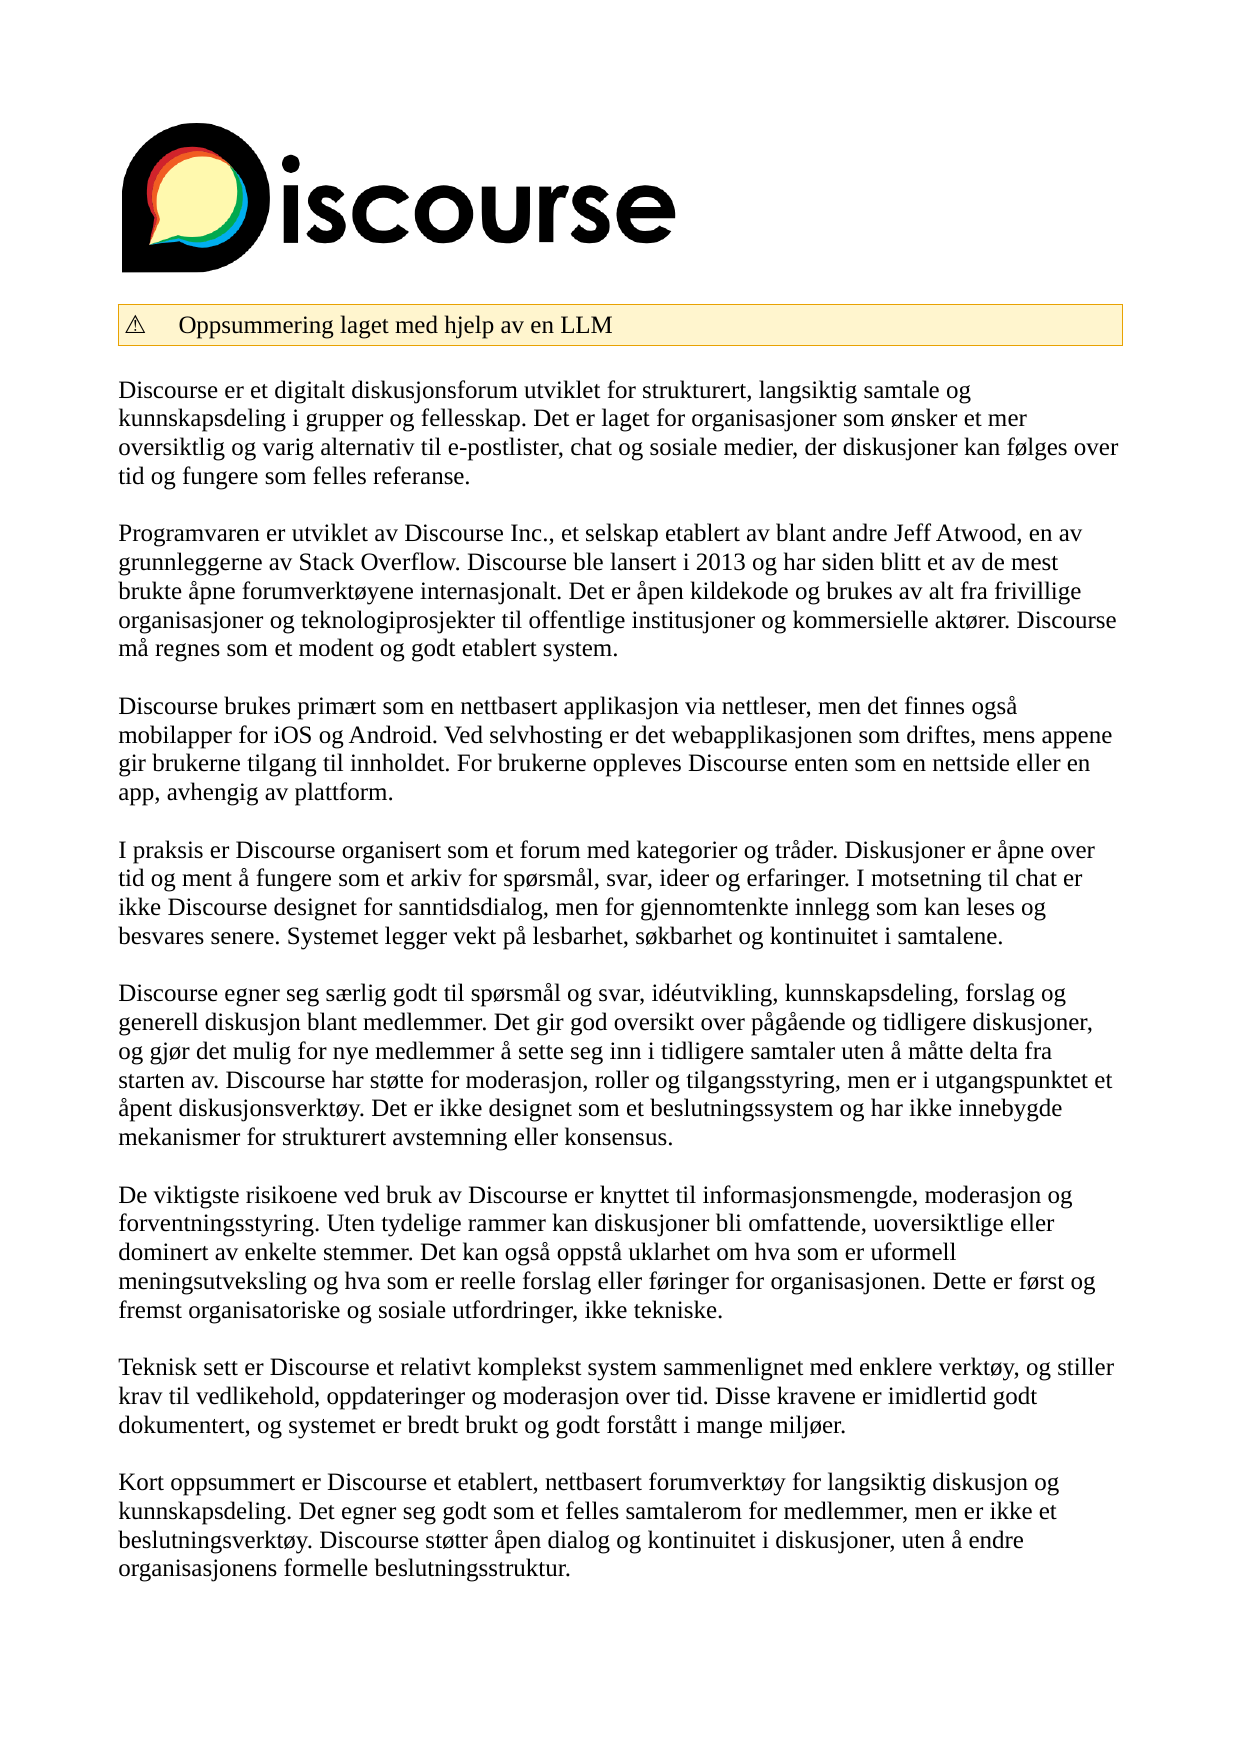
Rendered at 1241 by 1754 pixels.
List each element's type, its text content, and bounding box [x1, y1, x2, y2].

table_header ⚠️ ✨ Oppsummering laget med hjelp av en LLM 🤖 [119, 305, 1122, 345]
text De viktigste risikoene ved bruk av Discourse er knyttet til informasjonsmengde, moderasjon og forventningsstyring. Uten tydelige rammer kan diskusjoner bli omfattende, uoversiktlige eller dominert av enkelte stemmer. Det kan også oppstå uklarhet om hva som er uformell meningsutveksling og hva som er reelle forslag eller føringer for organisasjonen. Dette er først og fremst organisatoriske og sosiale utfordringer, ikke tekniske. [118, 1180, 1122, 1323]
text Programvaren er utviklet av Discourse Inc., et selskap etablert av blant andre Jeff Atwood, en av grunnleggerne av Stack Overflow. Discourse ble lansert i 2013 og har siden blitt et av de mest brukte åpne forumverktøyene internasjonalt. Det er åpen kildekode og brukes av alt fra frivillige organisasjoner og teknologiprosjekter til offentlige institusjoner og kommersielle aktører. Discourse må regnes som et modent og godt etablert system. [118, 518, 1122, 662]
text Discourse er et digitalt diskusjonsforum utviklet for strukturert, langsiktig samtale og kunnskapsdeling i grupper og fellesskap. Det er laget for organisasjoner som ønsker et mer oversiktlig og varig alternativ til e-postlister, chat og sosiale medier, der diskusjoner kan følges over tid og fungere som felles referanse. [118, 346, 1122, 490]
text Discourse brukes primært som en nettbasert applikasjon via nettleser, men det finnes også mobilapper for iOS og Android. Ved selvhosting er det webapplikasjonen som driftes, mens appene gir brukerne tilgang til innholdet. For brukerne oppleves Discourse enten som en nettside eller en app, avhengig av plattform. [118, 691, 1122, 806]
picture [118, 118, 678, 275]
text Discourse egner seg særlig godt til spørsmål og svar, idéutvikling, kunnskapsdeling, forslag og generell diskusjon blant medlemmer. Det gir god oversikt over pågående og tidligere diskusjoner, og gjør det mulig for nye medlemmer å sette seg inn i tidligere samtaler uten å måtte delta fra starten av. Discourse har støtte for moderasjon, roller og tilgangsstyring, men er i utgangspunktet et åpent diskusjonsverktøy. Det er ikke designet som et beslutningssystem og har ikke innebygde mekanismer for strukturert avstemning eller konsensus. [118, 978, 1122, 1151]
text Teknisk sett er Discourse et relativt komplekst system sammenlignet med enklere verktøy, og stiller krav til vedlikehold, oppdateringer og moderasjon over tid. Disse kravene er imidlertid godt dokumentert, og systemet er bredt brukt og godt forstått i mange miljøer. [118, 1352, 1122, 1438]
text I praksis er Discourse organisert som et forum med kategorier og tråder. Diskusjoner er åpne over tid og ment å fungere som et arkiv for spørsmål, svar, ideer og erfaringer. I motsetning til chat er ikke Discourse designet for sanntidsdialog, men for gjennomtenkte innlegg som kan leses og besvares senere. Systemet legger vekt på lesbarhet, søkbarhet og kontinuitet i samtalene. [118, 835, 1122, 950]
text Kort oppsummert er Discourse et etablert, nettbasert forumverktøy for langsiktig diskusjon og kunnskapsdeling. Det egner seg godt som et felles samtalerom for medlemmer, men er ikke et beslutningsverktøy. Discourse støtter åpen dialog og kontinuitet i diskusjoner, uten å endre organisasjonens formelle beslutningsstruktur. [118, 1467, 1122, 1582]
